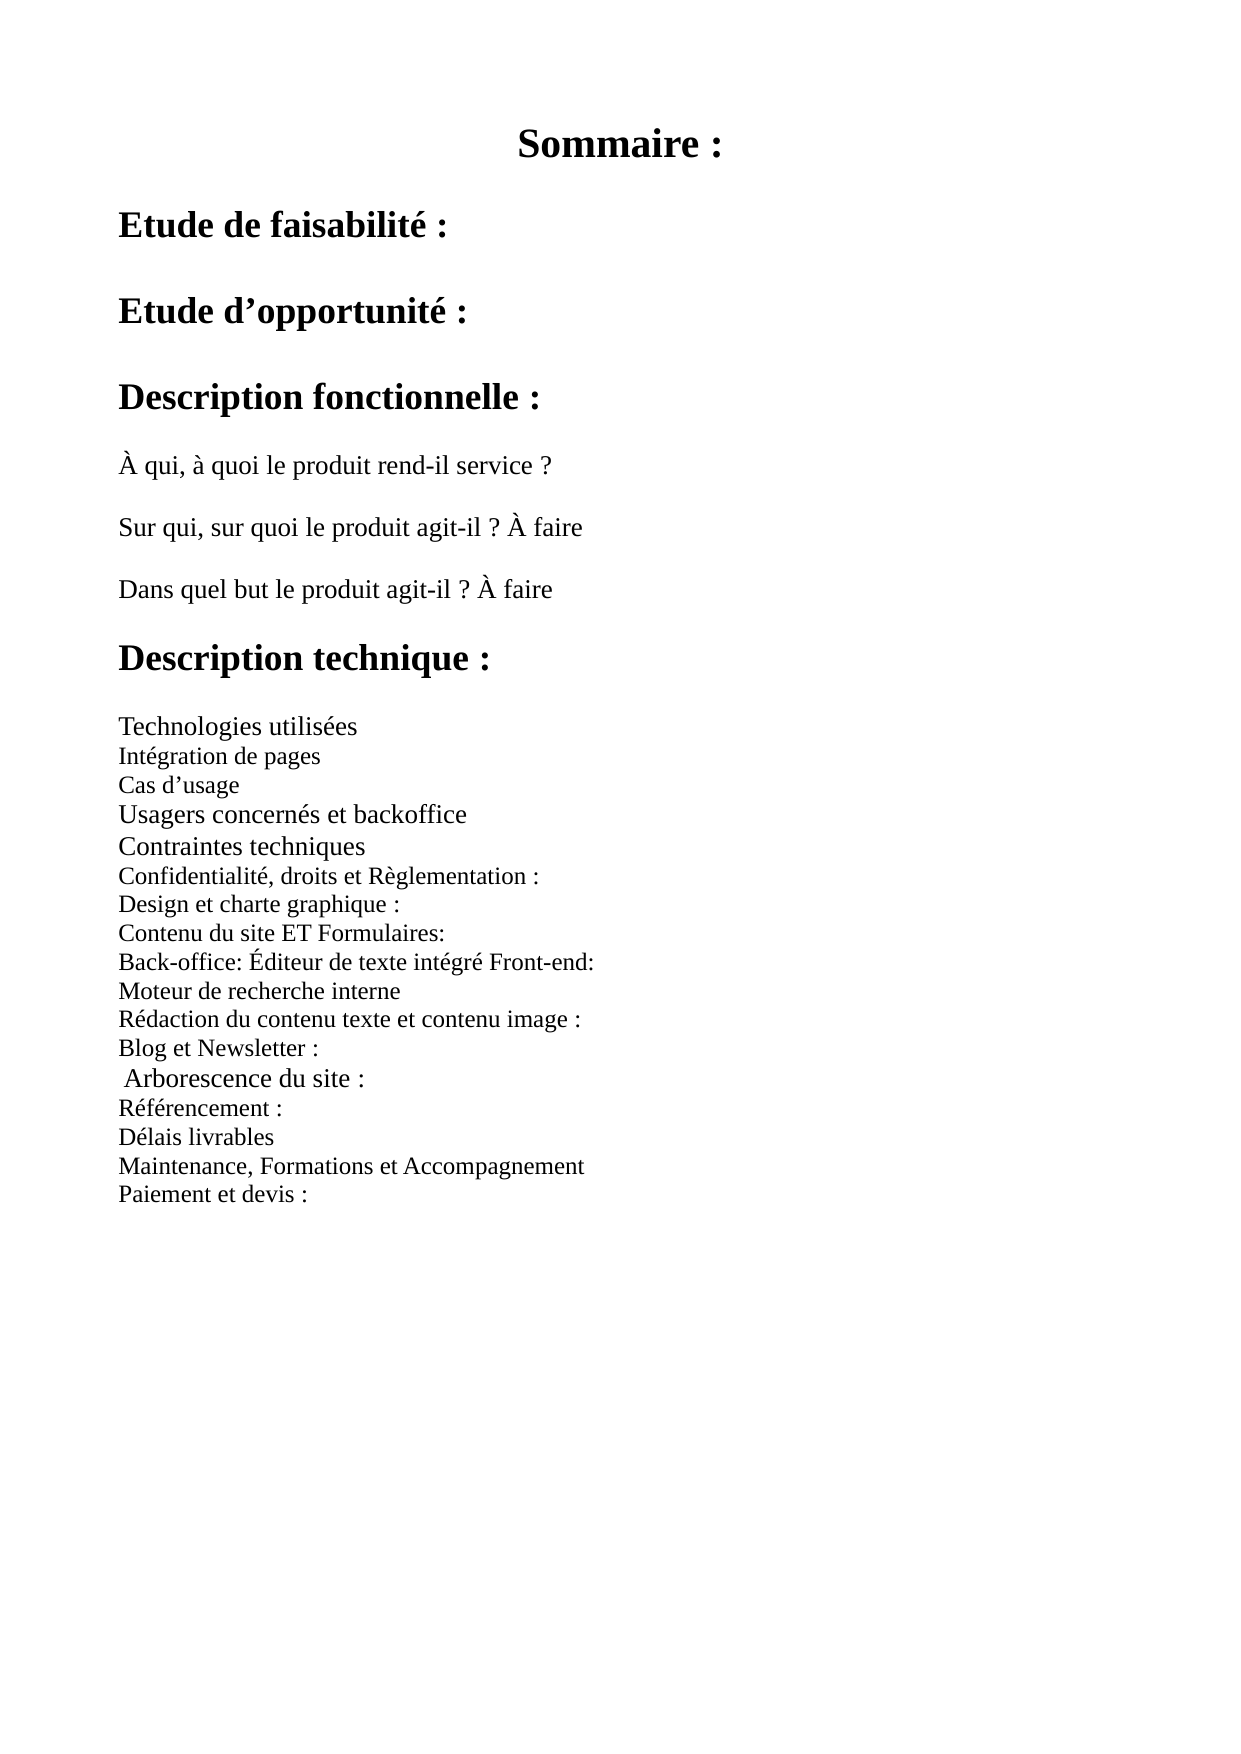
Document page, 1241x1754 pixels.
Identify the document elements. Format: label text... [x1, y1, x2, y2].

text Description technique : [118, 636, 1122, 679]
text Etude d’opportunité : [118, 288, 1122, 331]
text Cas d’usage [118, 770, 1122, 798]
text Technologies utilisées [118, 710, 1122, 741]
text Moteur de recherche interne [118, 976, 1122, 1004]
text Usagers concernés et backoffice [118, 798, 1122, 830]
text À qui, à quoi le produit rend-il service ? [118, 449, 1122, 480]
text Sur qui, sur quoi le produit agit-il ? À faire [118, 511, 1122, 542]
text Délais livrables [118, 1122, 1122, 1151]
text Description fonctionnelle : [118, 374, 1122, 418]
text Blog et Newsletter : [118, 1033, 1122, 1062]
text Arborescence du site : [118, 1062, 1122, 1093]
text Référencement : [118, 1093, 1122, 1122]
text Contenu du site ET Formulaires: [118, 918, 1122, 947]
text Maintenance, Formations et Accompagnement [118, 1151, 1122, 1179]
text Dans quel but le produit agit-il ? À faire [118, 573, 1122, 604]
text Contraintes techniques [118, 830, 1122, 861]
text Paiement et devis : [118, 1179, 1122, 1208]
text Rédaction du contenu texte et contenu image : [118, 1004, 1122, 1033]
text Design et charte graphique : [118, 889, 1122, 918]
text Intégration de pages [118, 741, 1122, 770]
text Etude de faisabilité : [118, 202, 1122, 245]
text Sommaire : [118, 118, 1122, 166]
text Back-office: Éditeur de texte intégré Front-end: [118, 947, 1122, 976]
text Confidentialité, droits et Règlementation : [118, 861, 1122, 889]
